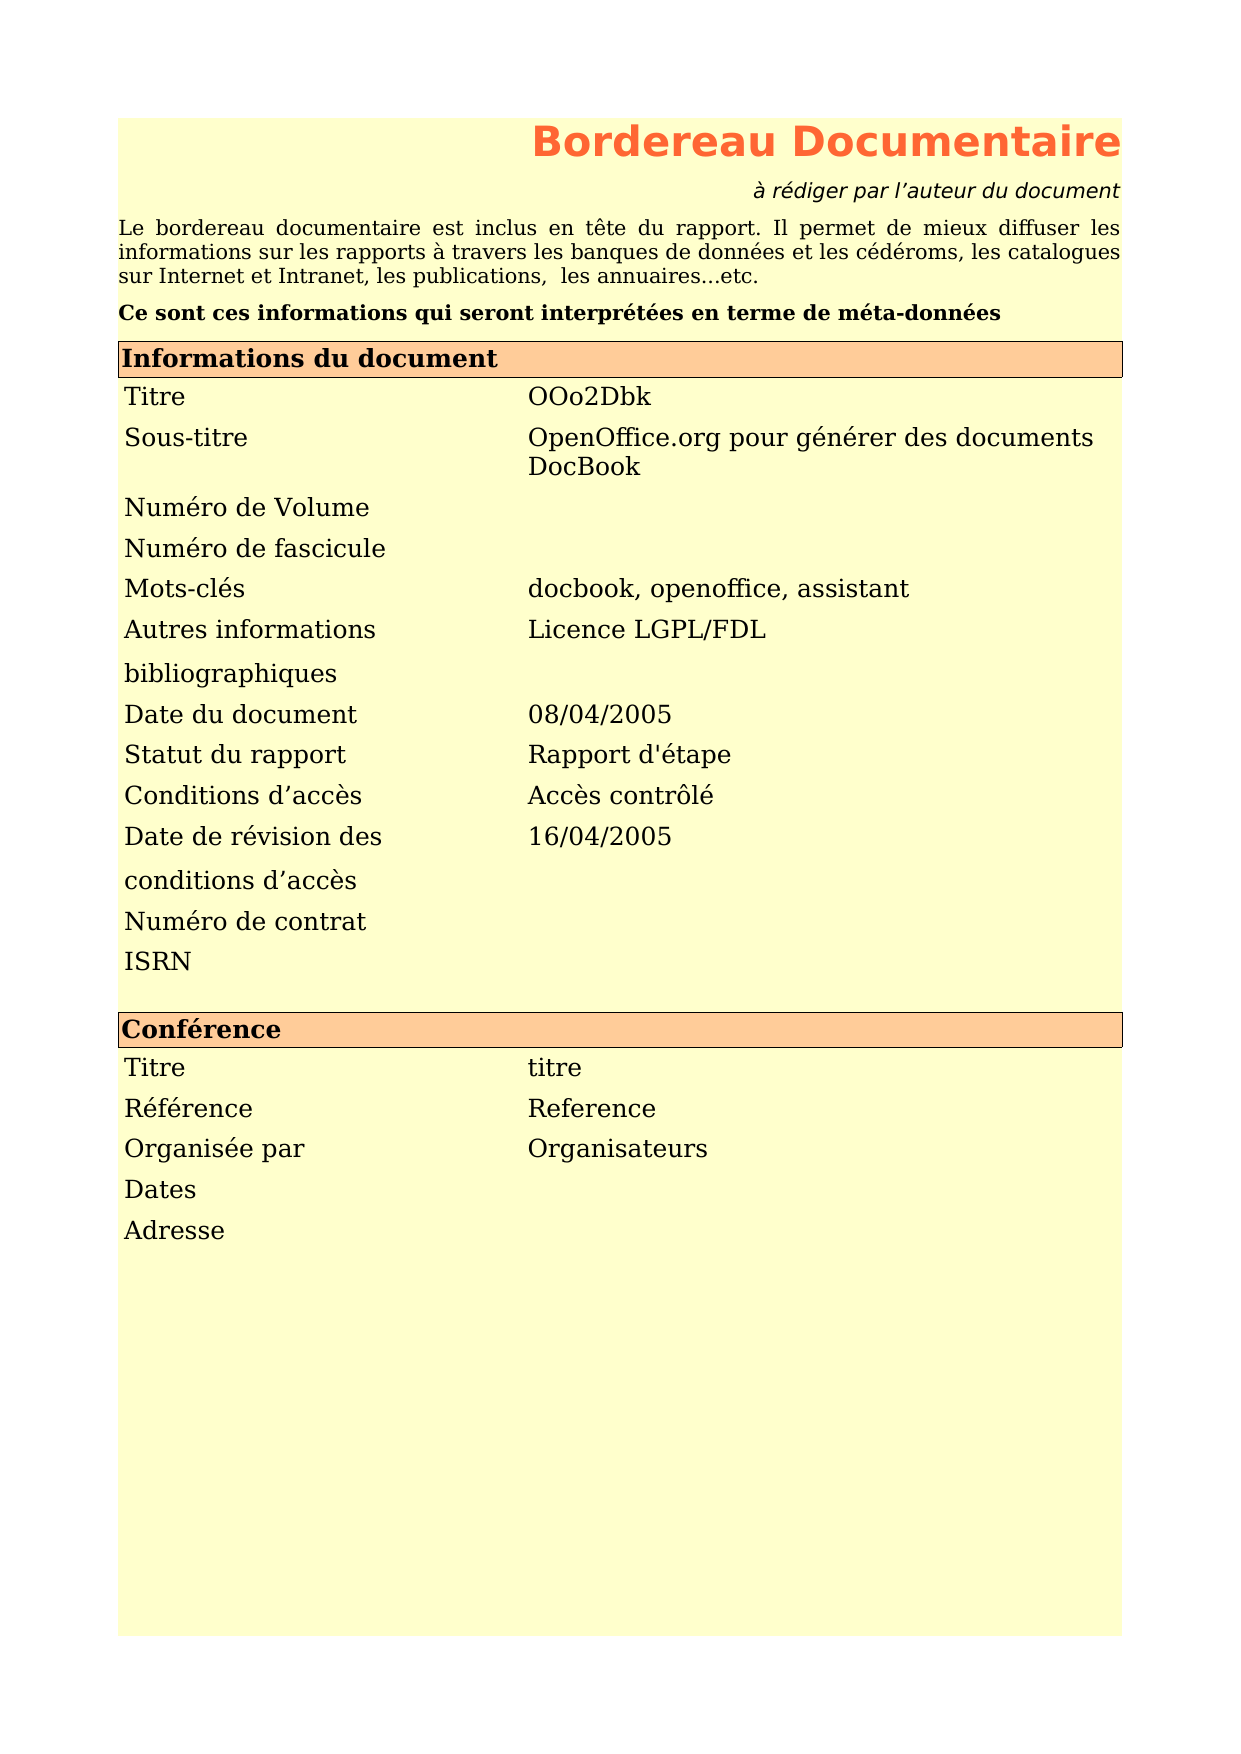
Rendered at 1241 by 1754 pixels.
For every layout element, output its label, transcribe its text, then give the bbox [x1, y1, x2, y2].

table_header OOo2Dbk [522, 378, 1122, 417]
table_cell Rapport d'étape [522, 735, 1122, 776]
table_cell [522, 901, 1122, 942]
table_cell Licence LGPL/FDL [522, 610, 1122, 694]
table_header Titre [118, 378, 522, 417]
table_cell Autres informations bibliographiques [118, 610, 522, 694]
text Le bordereau documentaire est inclus en tête du rapport. Il permet de mieux diffuser les informations sur les rapports à travers les banques de données et les cédéroms, les catalogues sur Internet et Intranet, les publications, les annuaires...etc. [118, 216, 1122, 289]
table_cell Accès contrôlé [522, 776, 1122, 816]
table_cell Dates [118, 1170, 521, 1210]
table_cell Statut du rapport [118, 735, 522, 776]
text Conférence [119, 1013, 1122, 1047]
table_cell Date du document [118, 694, 522, 735]
table_cell Conditions d’accès [118, 776, 522, 816]
table_cell OpenOffice.org pour générer des documents DocBook [522, 418, 1122, 487]
table_cell ISRN [118, 942, 522, 982]
table_cell Organisée par [118, 1129, 521, 1169]
table_cell 16/04/2005 [522, 816, 1122, 901]
table_cell Numéro de fascicule [118, 528, 522, 569]
title Bordereau Documentaire [118, 118, 1122, 167]
table_cell Adresse [118, 1210, 521, 1251]
table_cell [522, 528, 1122, 569]
table_cell Reference [521, 1088, 1122, 1129]
table_cell Numéro de contrat [118, 901, 522, 942]
table_cell Date de révision des conditions d’accès [118, 816, 522, 901]
text Ce sont ces informations qui seront interprétées en terme de méta-données [118, 301, 1122, 326]
table_cell Organisateurs [521, 1129, 1122, 1169]
table_cell [522, 942, 1122, 982]
table_cell Sous-titre [118, 418, 522, 487]
table_cell [521, 1210, 1122, 1251]
text Informations du document [119, 342, 1122, 377]
table_cell Mots-clés [118, 569, 522, 610]
table_header Titre [118, 1048, 521, 1088]
table_cell [521, 1170, 1122, 1210]
table_cell [522, 488, 1122, 528]
table_header titre [521, 1048, 1122, 1088]
table_cell Référence [118, 1088, 521, 1129]
table_cell Numéro de Volume [118, 488, 522, 528]
table_cell 08/04/2005 [522, 694, 1122, 735]
table_cell docbook, openoffice, assistant [522, 569, 1122, 610]
text à rédiger par l’auteur du document [118, 179, 1122, 203]
